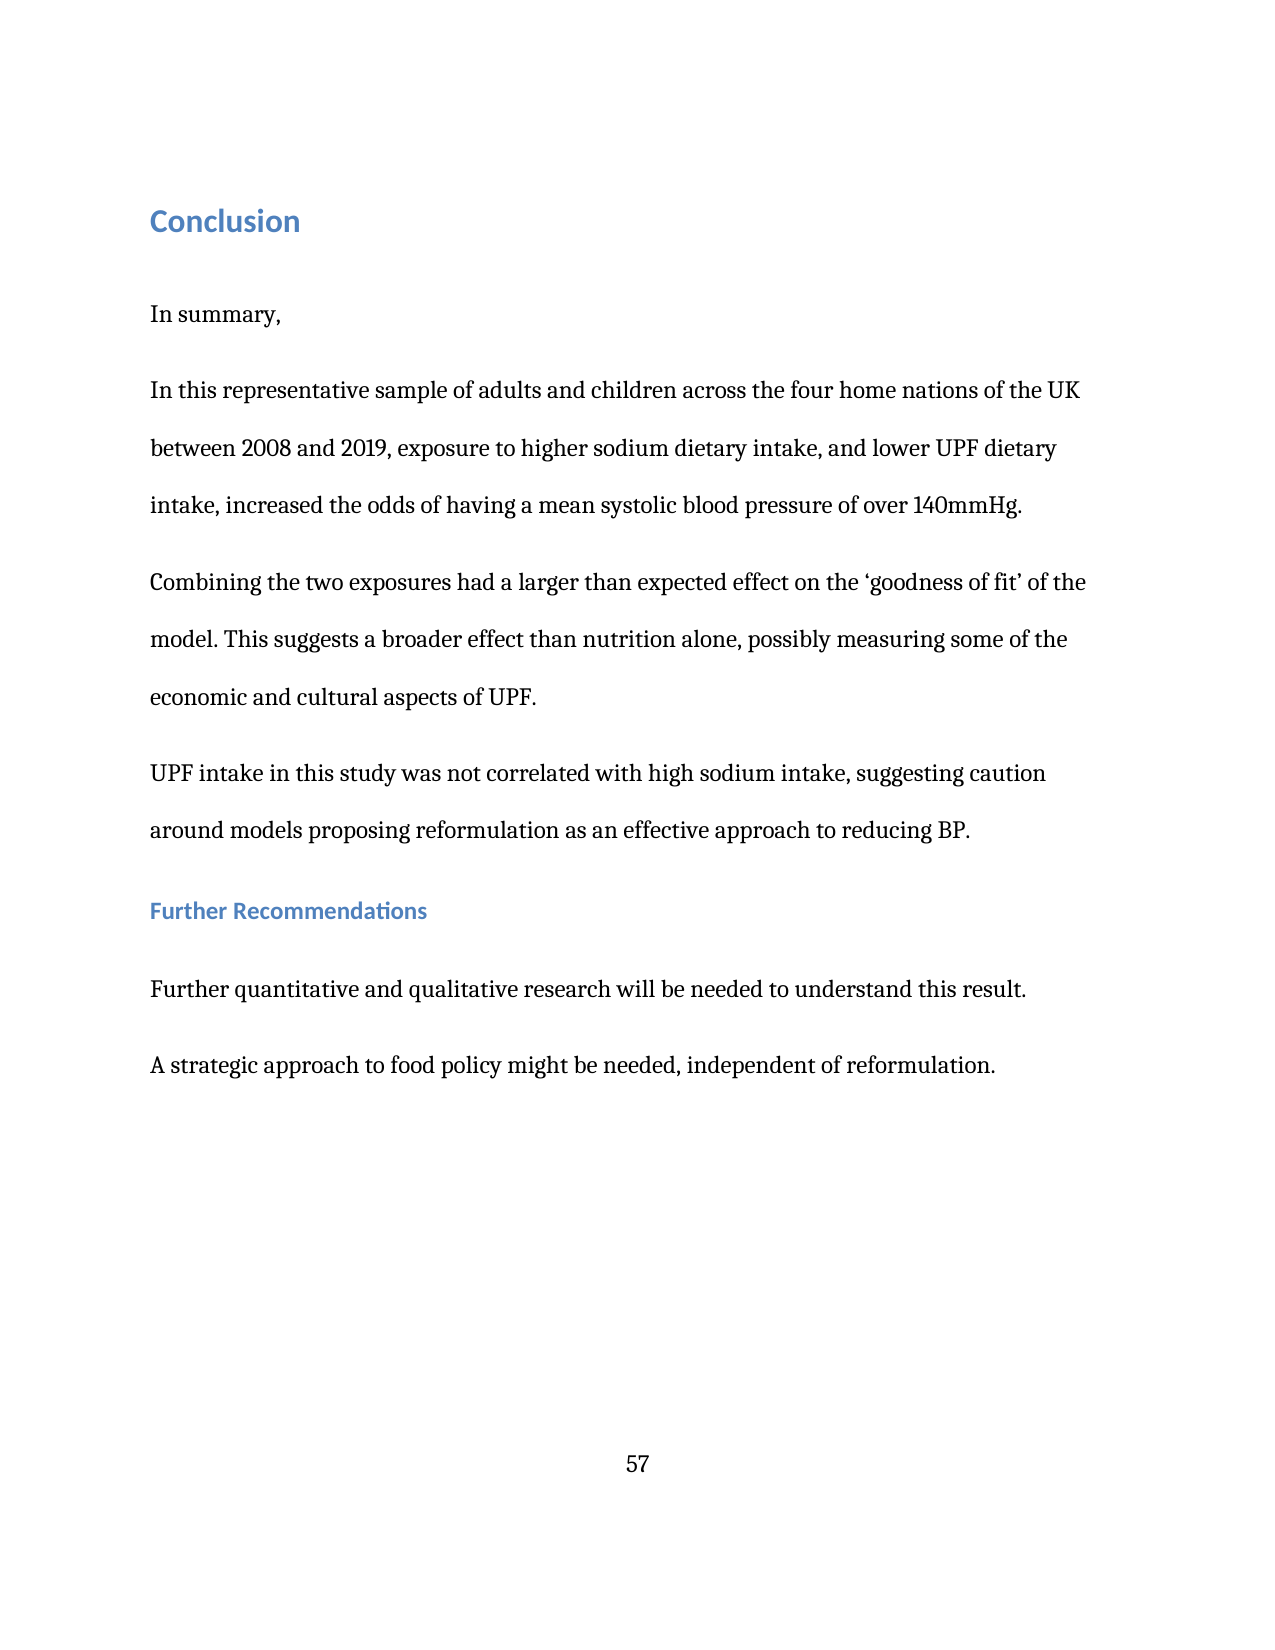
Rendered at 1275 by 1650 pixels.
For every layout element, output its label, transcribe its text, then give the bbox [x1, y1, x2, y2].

subtitle Conclusion [150, 200, 1125, 241]
text Further quantitative and qualitative research will be needed to understand this result. [150, 974, 1125, 1003]
subtitle Further Recommendations [150, 895, 1125, 925]
text A strategic approach to food policy might be needed, independent of reformulation. [150, 1051, 1125, 1079]
text In summary, [150, 300, 1125, 329]
text Combining the two exposures had a larger than expected effect on the ‘goodness of fit’ of the model. This suggests a broader effect than nutrition alone, possibly measuring some of the economic and cultural aspects of UPF. [150, 568, 1125, 711]
text In this representative sample of adults and children across the four home nations of the UK between 2008 and 2019, exposure to higher sodium dietary intake, and lower UPF dietary intake, increased the odds of having a mean systolic blood pressure of over 140mmHg. [150, 376, 1125, 520]
text UPF intake in this study was not correlated with high sodium intake, suggesting caution around models proposing reformulation as an effective approach to reducing BP. [150, 759, 1125, 845]
